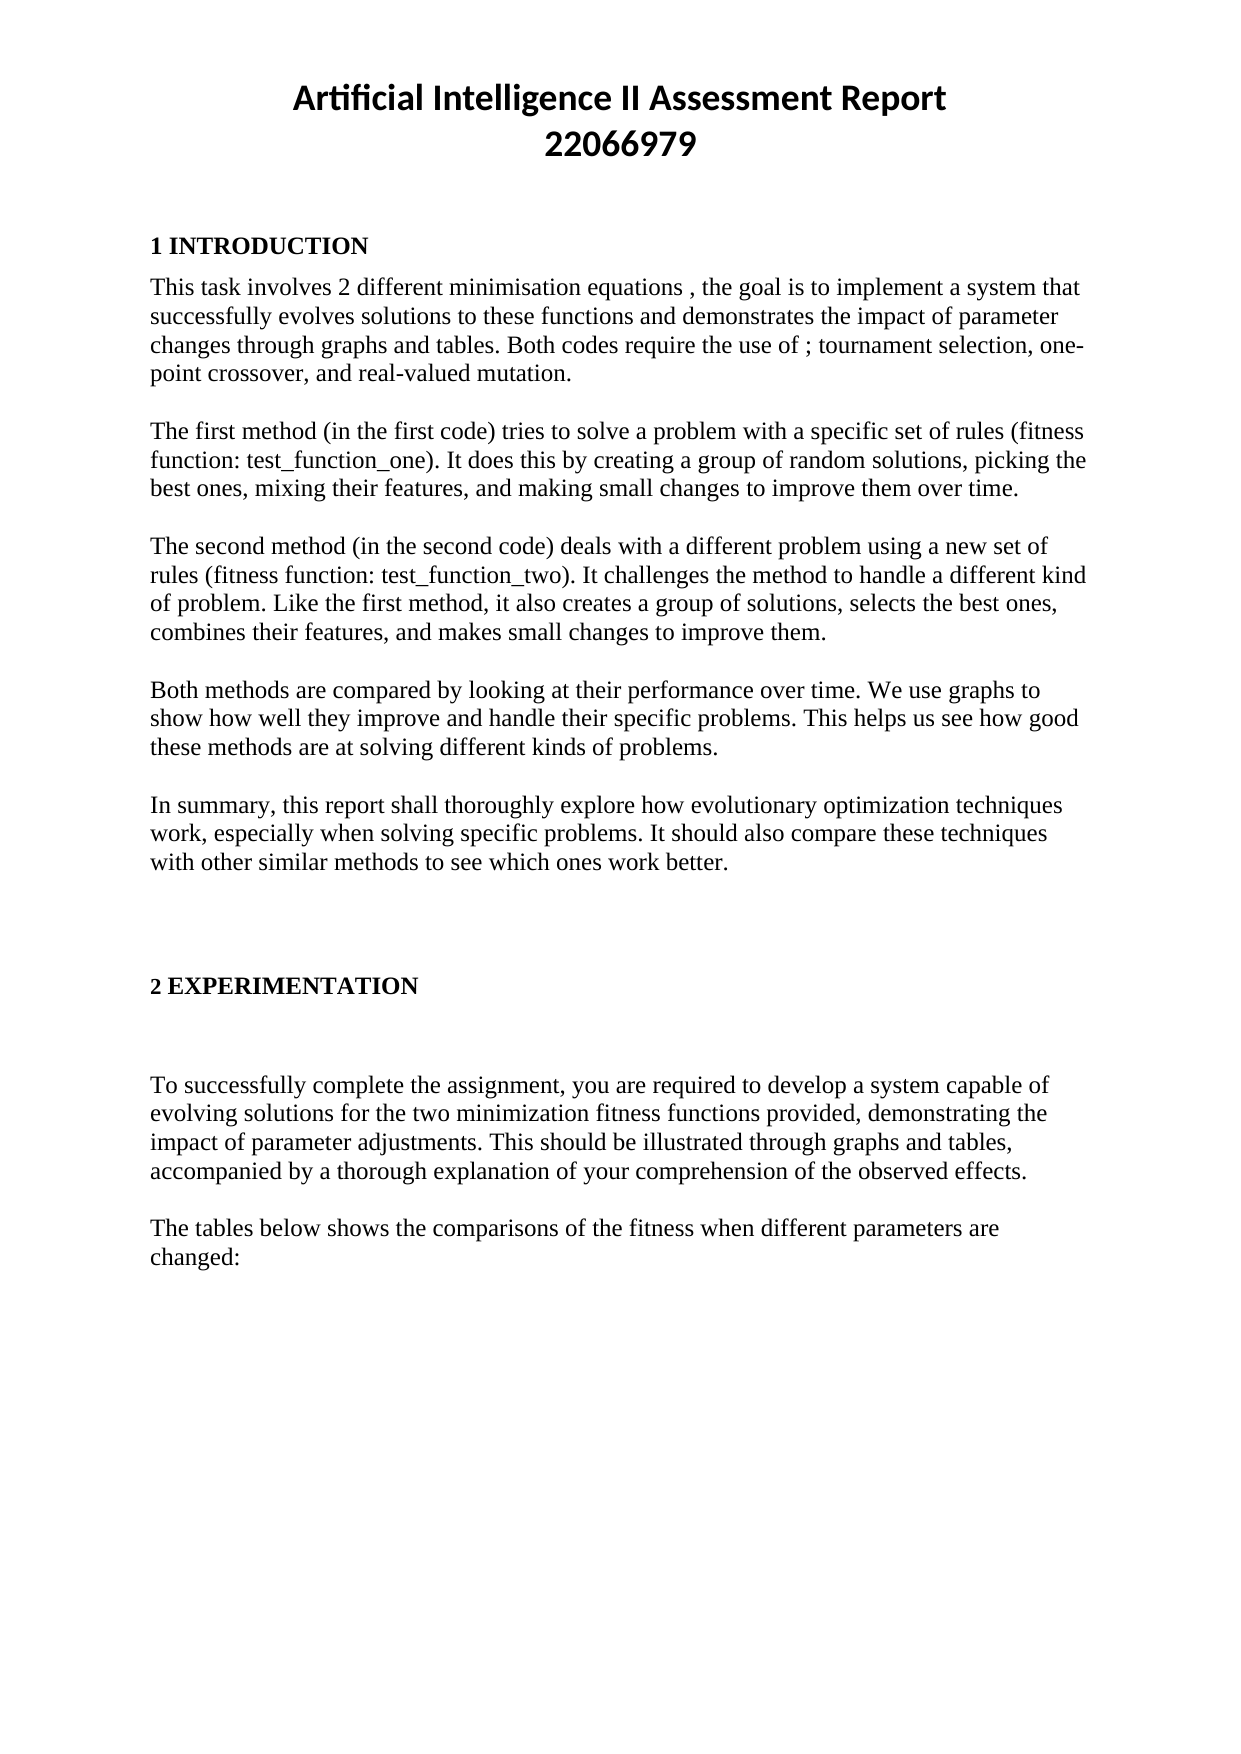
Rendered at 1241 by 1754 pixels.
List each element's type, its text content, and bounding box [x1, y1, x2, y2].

text The second method (in the second code) deals with a different problem using a new set of rules (fitness function: test_function_two). It challenges the method to handle a different kind of problem. Like the first method, it also creates a group of solutions, selects the best ones, combines their features, and makes small changes to improve them. [150, 531, 1090, 646]
text Both methods are compared by looking at their performance over time. We use graphs to show how well they improve and handle their specific problems. This helps us see how good these methods are at solving different kinds of problems. [150, 675, 1090, 761]
text To successfully complete the assignment, you are required to develop a system capable of evolving solutions for the two minimization fitness functions provided, demonstrating the impact of parameter adjustments. This should be illustrated through graphs and tables, accompanied by a thorough explanation of your comprehension of the observed effects. [150, 1041, 1090, 1185]
subtitle 1 INTRODUCTION [150, 231, 1090, 260]
text In summary, this report shall thoroughly explore how evolutionary optimization techniques work, especially when solving specific problems. It should also compare these techniques with other similar methods to see which ones work better. [150, 761, 1090, 876]
subtitle 2 EXPERIMENTATION [150, 971, 1090, 1000]
text The tables below shows the comparisons of the fitness when different parameters are changed: [150, 1213, 1090, 1271]
text The first method (in the first code) tries to solve a problem with a specific set of rules (fitness function: test_function_one). It does this by creating a group of random solutions, picking the best ones, mixing their features, and making small changes to improve them over time. [150, 416, 1090, 502]
text This task involves 2 different minimisation equations , the goal is to implement a system that successfully evolves solutions to these functions and demonstrates the impact of parameter changes through graphs and tables. Both codes require the use of ; tournament selection, one-point crossover, and real-valued mutation. [150, 272, 1090, 387]
